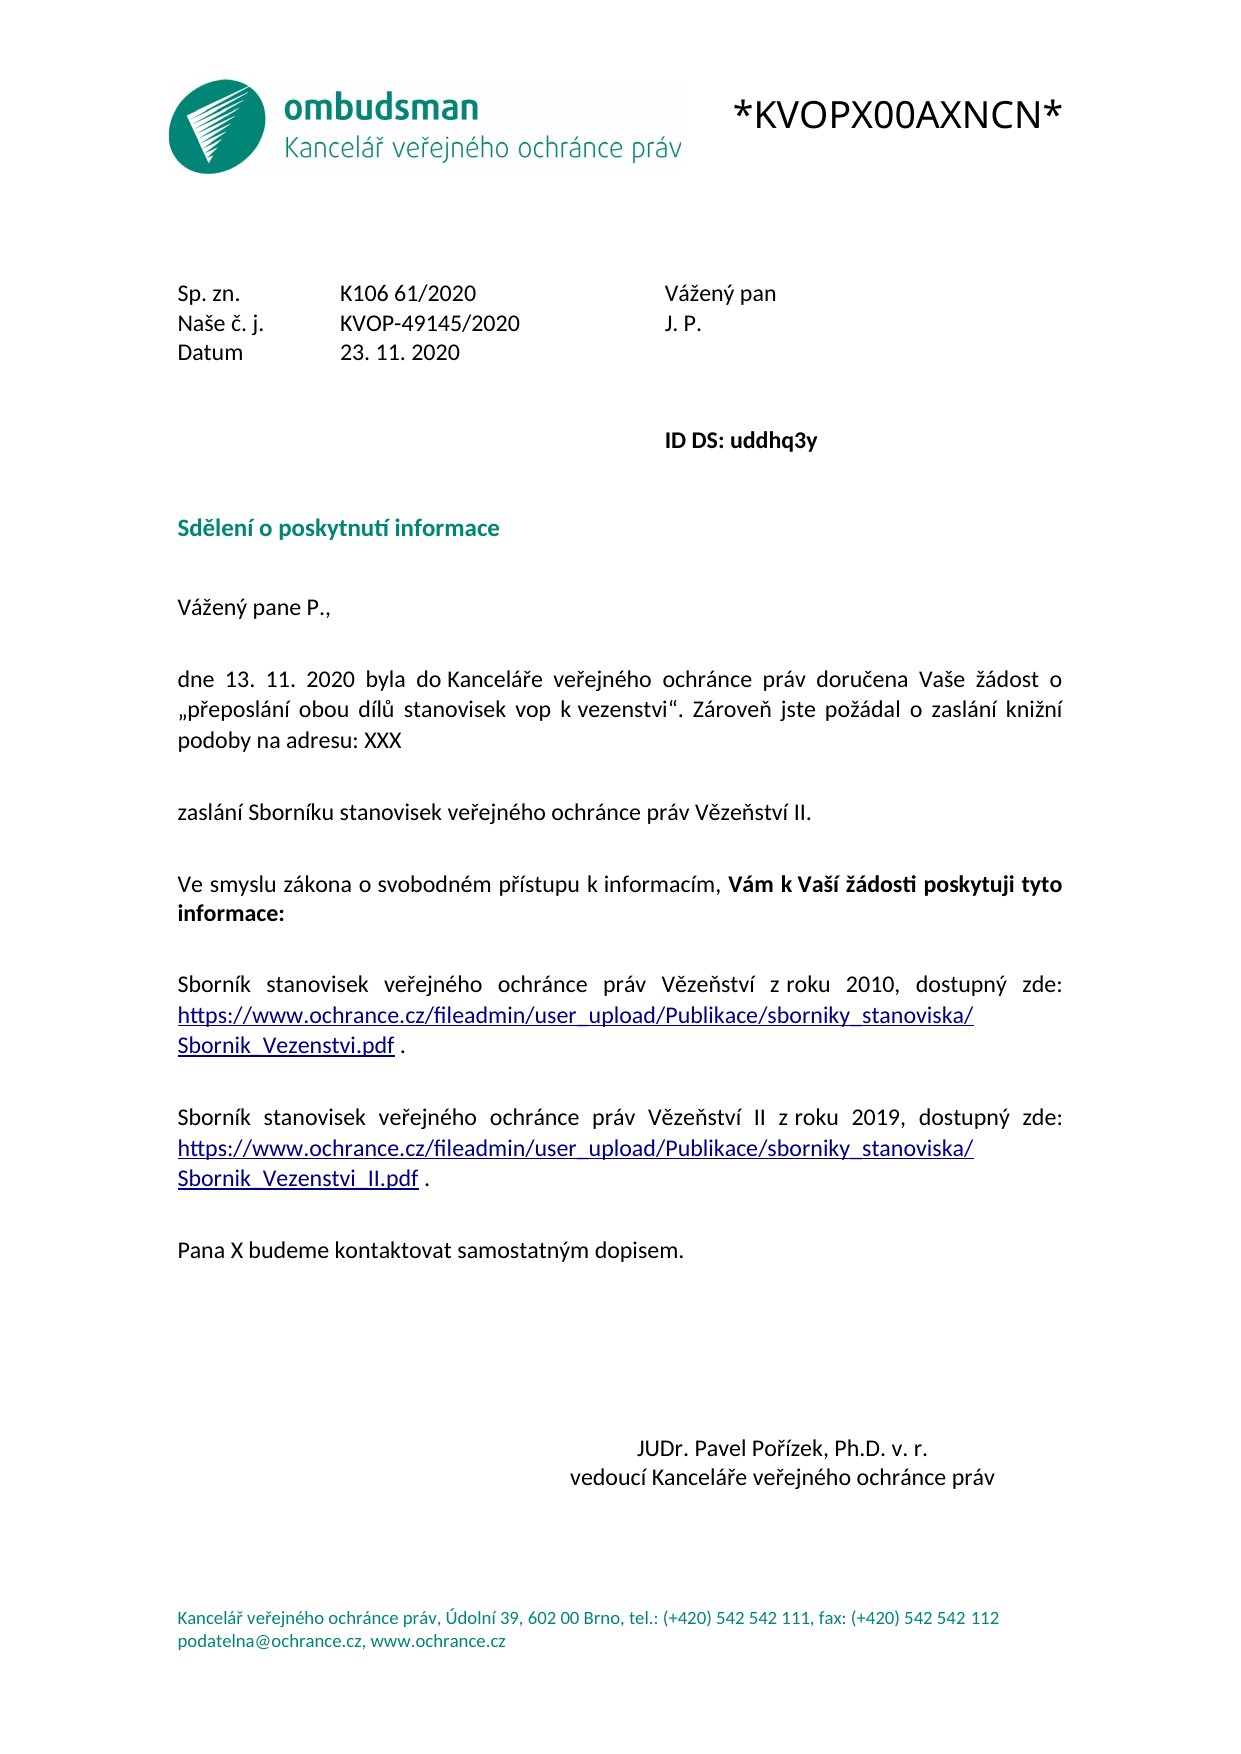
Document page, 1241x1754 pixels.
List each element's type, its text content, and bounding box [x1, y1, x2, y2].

text JUDr. Pavel Pořízek, Ph.D. v. r. [502, 1433, 1063, 1462]
text Sborník stanovisek veřejného ochránce práv Vězeňství z roku 2010, dostupný zde: https://www.ochrance.cz/fileadmin/user_upload/Publikace/sborniky_stanoviska/Sbornik_Vezenstvi.pdf . [177, 969, 1063, 1059]
text Ve smyslu zákona o svobodném přístupu k informacím, Vám k Vaší žádosti poskytuji tyto informace: [177, 869, 1063, 928]
text zaslání Sborníku stanovisek veřejného ochránce práv Vězeňství II. [177, 797, 1063, 826]
text Vážený pane P., [177, 592, 1063, 621]
text vedoucí Kanceláře veřejného ochránce práv [502, 1462, 1063, 1491]
subtitle Sdělení o poskytnutí informace [177, 513, 1063, 543]
text dne 13. 11. 2020 byla do Kanceláře veřejného ochránce práv doručena Vaše žádost o „přeposlání obou dílů stanovisek vop k vezenstvi“. Zároveň jste požádal o zaslání knižní podoby na adresu: XXX [177, 664, 1063, 754]
table_header Sp. zn. Naše č. j. Datum [177, 220, 340, 513]
table_header K106 61/2020 KVOP-49145/2020 23. 11. 2020 [340, 220, 664, 513]
text Sborník stanovisek veřejného ochránce práv Vězeňství II z roku 2019, dostupný zde: https://www.ochrance.cz/fileadmin/user_upload/Publikace/sborniky_stanoviska/Sbornik_Vezenstvi_II.pdf . [177, 1102, 1063, 1192]
table_header Vážený pan J. P. ID DS: uddhq3y [665, 220, 1085, 513]
text Pana X budeme kontaktovat samostatným dopisem. [177, 1235, 1063, 1264]
